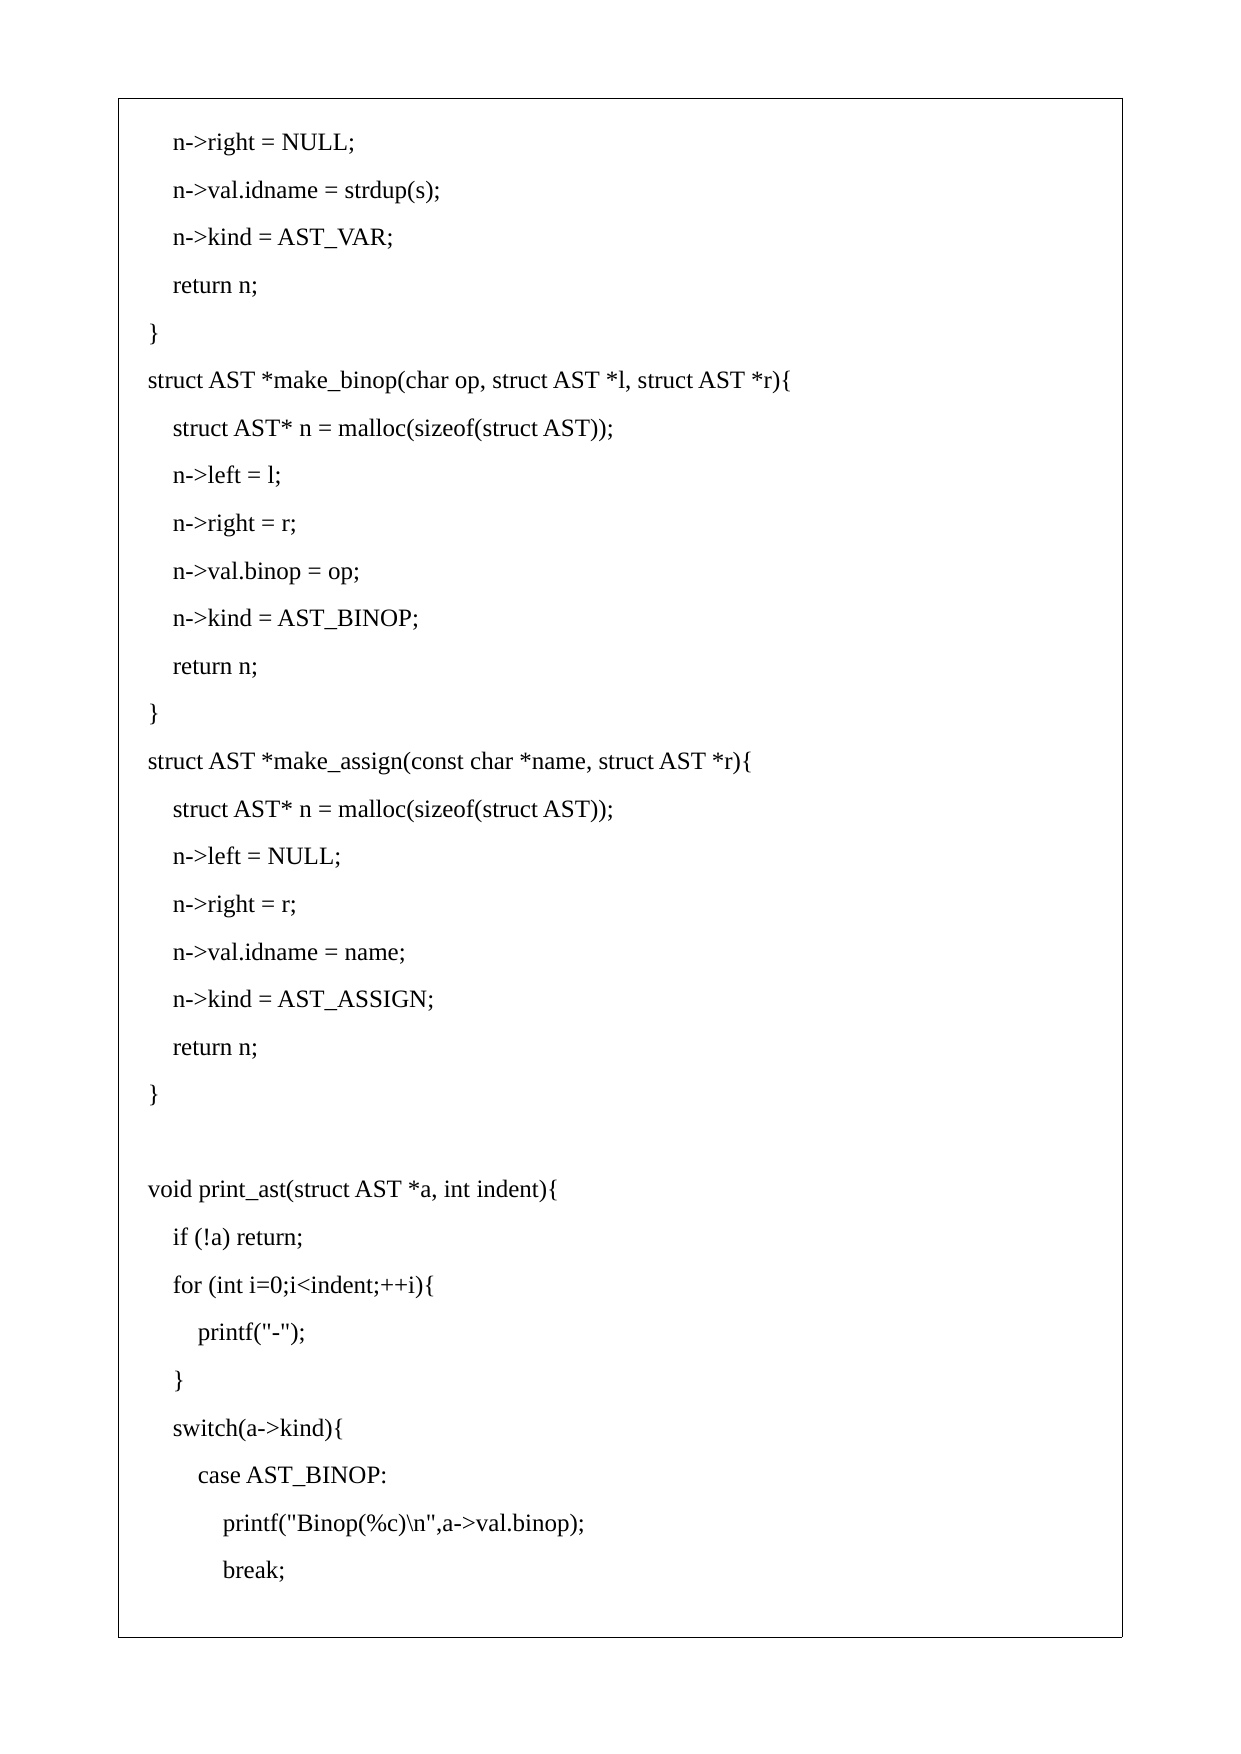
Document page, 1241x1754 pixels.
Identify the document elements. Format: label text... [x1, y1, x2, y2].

text n->kind = AST_ASSIGN; [148, 984, 1092, 1013]
text n->val.idname = name; [148, 937, 1092, 965]
text break; [148, 1555, 1092, 1584]
text n->right = NULL; [148, 127, 1092, 156]
text printf("-"); [148, 1317, 1092, 1346]
text } [148, 698, 1092, 727]
text return n; [148, 651, 1092, 680]
text n->val.binop = op; [148, 556, 1092, 584]
text n->kind = AST_VAR; [148, 222, 1092, 251]
text } [148, 318, 1092, 346]
text struct AST* n = malloc(sizeof(struct AST)); [148, 794, 1092, 822]
text struct AST* n = malloc(sizeof(struct AST)); [148, 413, 1092, 442]
text n->val.idname = strdup(s); [148, 175, 1092, 204]
text case AST_BINOP: [148, 1460, 1092, 1489]
text n->left = l; [148, 461, 1092, 489]
text } [148, 1079, 1092, 1108]
text n->right = r; [148, 889, 1092, 918]
text return n; [148, 1032, 1092, 1061]
text return n; [148, 270, 1092, 299]
text n->kind = AST_BINOP; [148, 603, 1092, 632]
text void print_ast(struct AST *a, int indent){ [148, 1174, 1092, 1203]
text if (!a) return; [148, 1222, 1092, 1251]
text switch(a->kind){ [148, 1413, 1092, 1441]
text n->right = r; [148, 508, 1092, 537]
text printf("Binop(%c)\n",a->val.binop); [148, 1508, 1092, 1537]
text } [148, 1365, 1092, 1394]
text n->left = NULL; [148, 841, 1092, 870]
text for (int i=0;i<indent;++i){ [148, 1270, 1092, 1298]
text struct AST *make_assign(const char *name, struct AST *r){ [148, 746, 1092, 775]
text struct AST *make_binop(char op, struct AST *l, struct AST *r){ [148, 365, 1092, 394]
